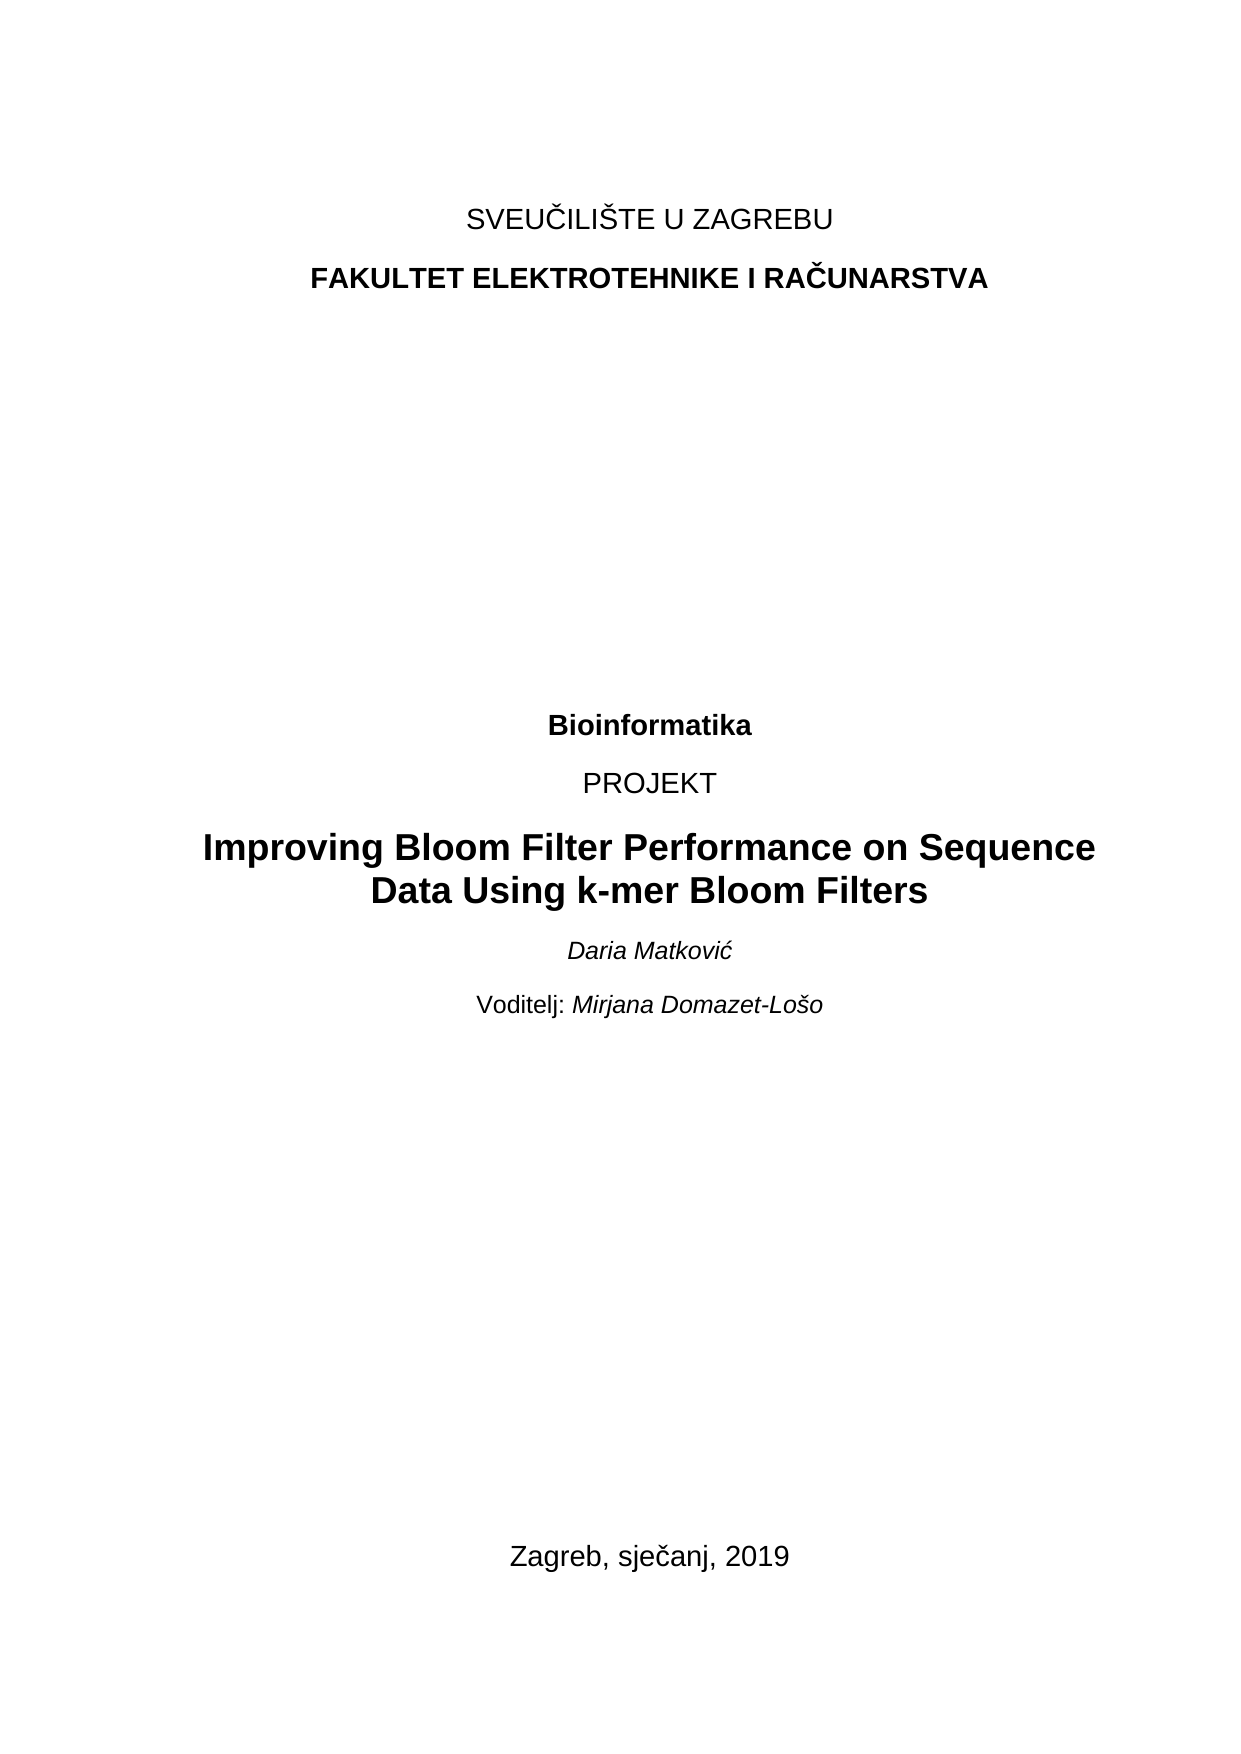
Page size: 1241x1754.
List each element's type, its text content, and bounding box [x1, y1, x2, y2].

text FAKULTET ELEKTROTEHNIKE I RAČUNARSTVA [177, 261, 1122, 294]
text Improving Bloom Filter Performance on Sequence Data Using k-mer Bloom Filters [177, 825, 1122, 911]
text PROJEKT [177, 766, 1122, 800]
text Daria Matković [177, 936, 1122, 965]
text SVEUČILIŠTE U ZAGREBU [177, 202, 1122, 236]
text Zagreb, sječanj, 2019 [177, 1539, 1122, 1572]
text Bioinformatika [177, 708, 1122, 741]
text Voditelj: Mirjana Domazet-Lošo [177, 990, 1122, 1019]
